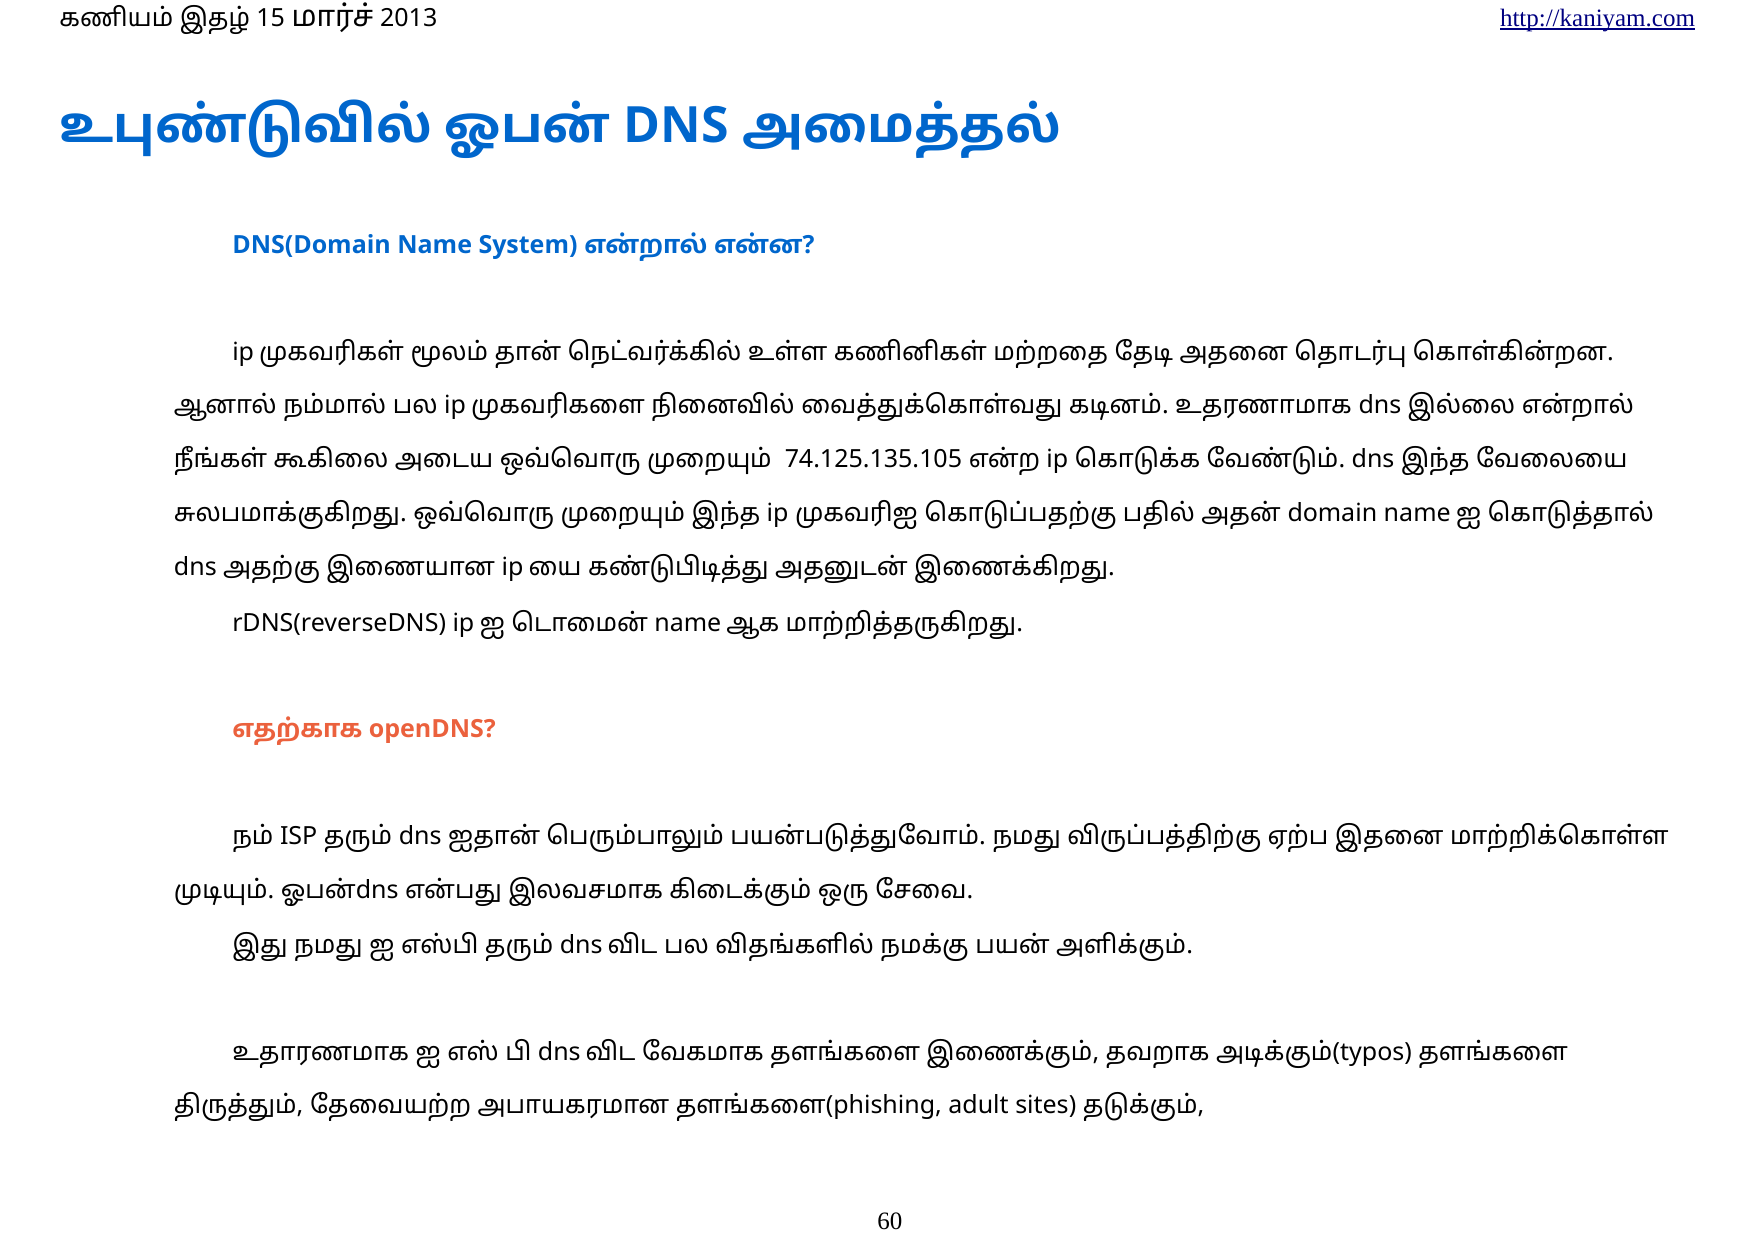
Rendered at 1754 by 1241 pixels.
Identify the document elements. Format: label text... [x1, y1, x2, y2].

text இது நமது ஐ எஸ்பி தரும் dnsவிட பல விதங்களில் நமக்கு பயன் அளிக்கும். [174, 927, 1695, 964]
subtitle உபுண்டுவில் ஓபன் DNS அமைத்தல் [59, 89, 1695, 163]
text ipமுகவரிகள் மூலம் தான் நெட்வர்க்கில் உள்ள கணினிகள் மற்றதை தேடி அதனை தொடர்பு கொள்கின்றன. ஆனால் நம்மால் பல ipமுகவரிகளை நினைவில் வைத்துக்கொள்வது கடினம். உதரணாமாக dns இல்லை என்றால் நீங்கள் கூகிலை அடைய ஒவ்வொரு முறையும் 74.125.135.105 என்ற ip கொடுக்க வேண்டும். dns இந்த வேலையை சுலபமாக்குகிறது. ஒவ்வொரு முறையும் இந்த ip முகவரிஐ கொடுப்பதற்கு பதில் அதன் domain nameஐ கொடுத்தால் dns அதற்கு இணையான ipயை கண்டுபிடித்து அதனுடன் இணைக்கிறது. [174, 333, 1695, 586]
text DNS(Domain Name System) என்றால் என்ன? [174, 227, 1695, 264]
text எதற்காக openDNS? [174, 711, 1695, 748]
text rDNS(reverseDNS) ipஐ டொமைன் nameஆக மாற்றித்தருகிறது. [174, 604, 1695, 641]
text உதாரணமாக ஐ எஸ் பி dnsவிட வேகமாக தளங்களை இணைக்கும், தவறாக அடிக்கும்(typos) தளங்களை திருத்தும், தேவையற்ற அபாயகரமான தளங்களை(phishing, adult sites) தடுக்கும், [174, 1033, 1695, 1124]
text நம் ISP தரும் dns ஐதான் பெரும்பாலும் பயன்படுத்துவோம். நமது விருப்பத்திற்கு ஏற்ப இதனை மாற்றிக்கொள்ள முடியும். ஓபன்dns என்பது இலவசமாக கிடைக்கும் ஒரு சேவை. [174, 817, 1695, 908]
